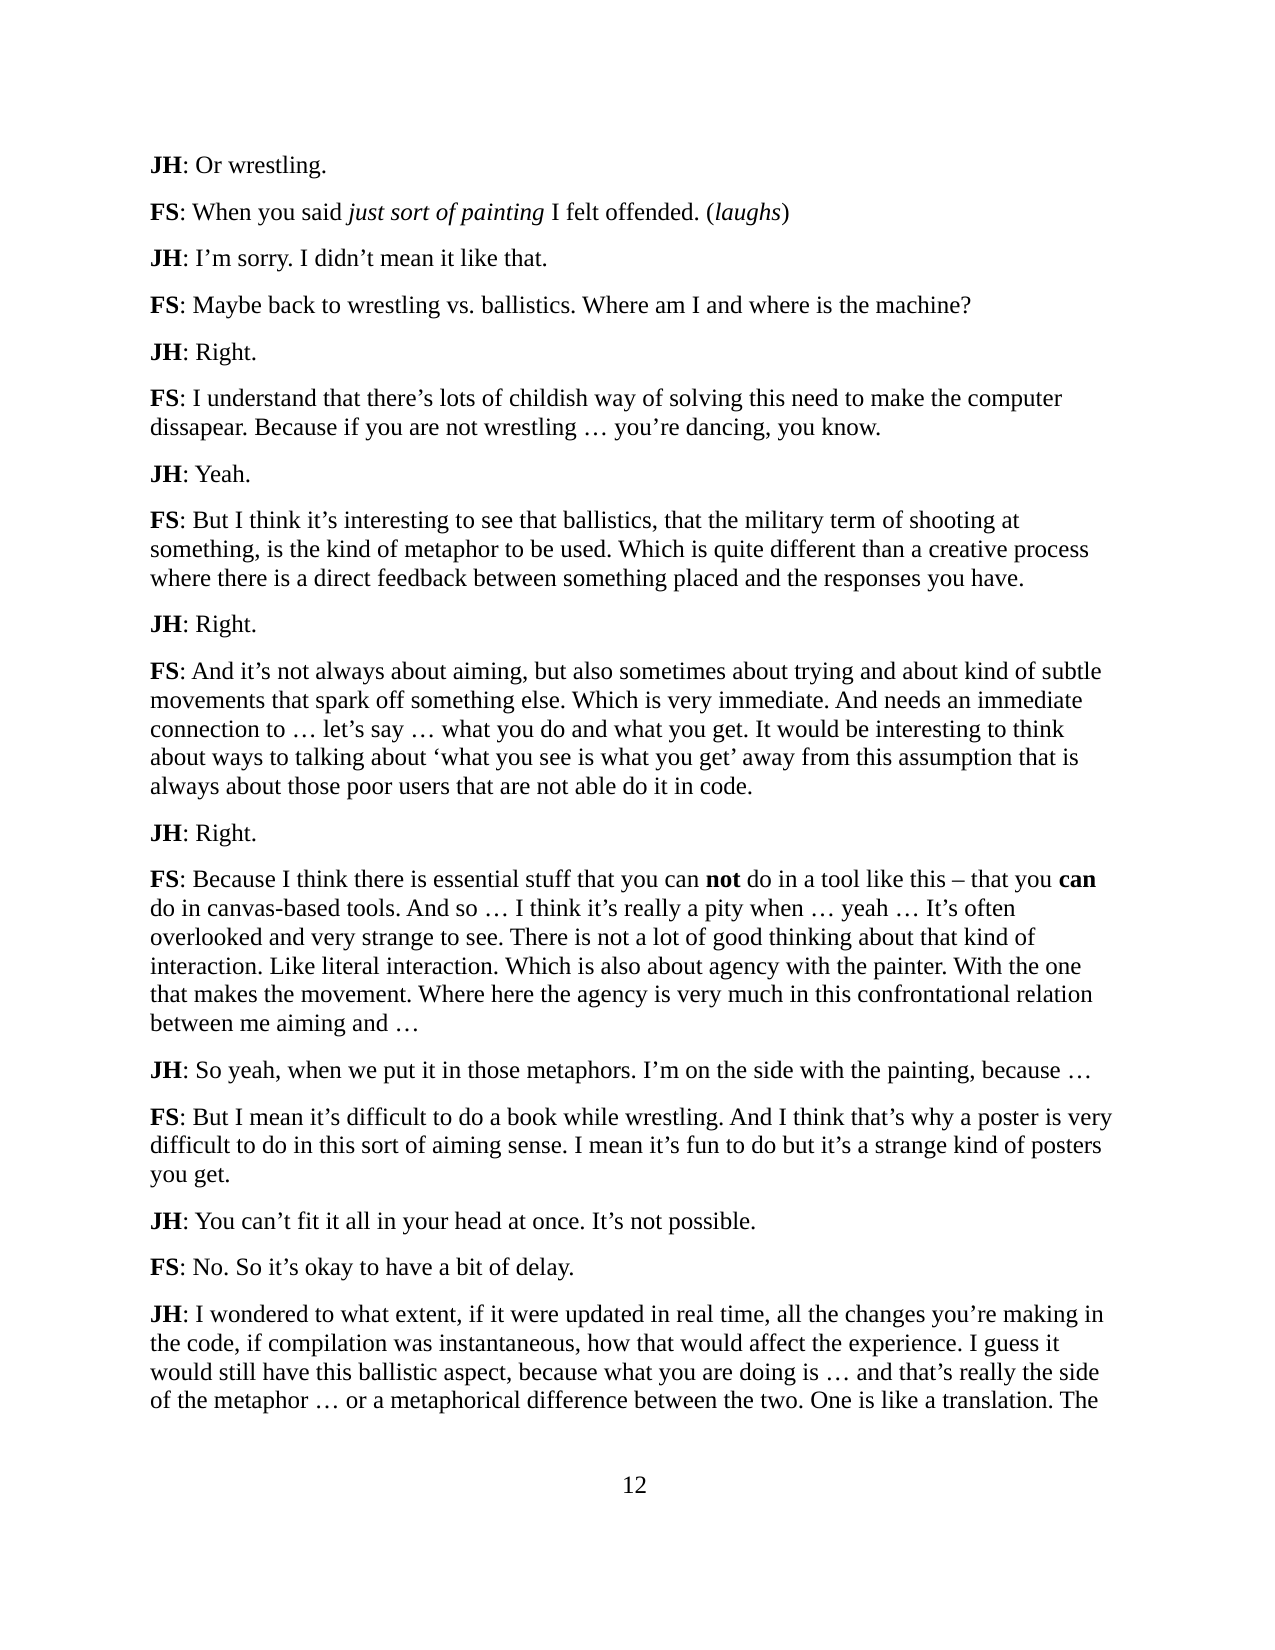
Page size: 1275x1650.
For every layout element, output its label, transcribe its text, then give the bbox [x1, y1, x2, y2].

text FS: Maybe back to wrestling vs. ballistics. Where am I and where is the machine? [150, 290, 1125, 319]
text FS: No. So it’s okay to have a bit of delay. [150, 1252, 1125, 1281]
text JH: I’m sorry. I didn’t mean it like that. [150, 243, 1125, 272]
text JH: Right. [150, 818, 1125, 847]
text JH: Right. [150, 609, 1125, 638]
text JH: You can’t fit it all in your head at once. It’s not possible. [150, 1206, 1125, 1234]
text FS: When you said just sort of painting I felt offended. (laughs) [150, 197, 1125, 225]
text FS: But I think it’s interesting to see that ballistics, that the military term of shooting at something, is the kind of metaphor to be used. Which is quite different than a creative process where there is a direct feedback between something placed and the responses you have. [150, 505, 1125, 592]
text FS: And it’s not always about aiming, but also sometimes about trying and about kind of subtle movements that spark off something else. Which is very immediate. And needs an immediate connection to … let’s say … what you do and what you get. It would be interesting to think about ways to talking about ‘what you see is what you get’ away from this assumption that is always about those poor users that are not able do it in code. [150, 656, 1125, 800]
text JH: Or wrestling. [150, 150, 1125, 179]
text FS: Because I think there is essential stuff that you can not do in a tool like this – that you can do in canvas-based tools. And so … I think it’s really a pity when … yeah … It’s often overlooked and very strange to see. There is not a lot of good thinking about that kind of interaction. Like literal interaction. Which is also about agency with the painter. With the one that makes the movement. Where here the agency is very much in this confrontational relation between me aiming and … [150, 864, 1125, 1037]
text JH: Right. [150, 337, 1125, 365]
text FS: But I mean it’s difficult to do a book while wrestling. And I think that’s why a poster is very difficult to do in this sort of aiming sense. I mean it’s fun to do but it’s a strange kind of posters you get. [150, 1102, 1125, 1188]
text JH: So yeah, when we put it in those metaphors. I’m on the side with the painting, because … [150, 1055, 1125, 1084]
text FS: I understand that there’s lots of childish way of solving this need to make the computer dissapear. Because if you are not wrestling … you’re dancing, you know. [150, 383, 1125, 441]
text JH: Yeah. [150, 459, 1125, 487]
text JH: I wondered to what extent, if it were updated in real time, all the changes you’re making in the code, if compilation was instantaneous, how that would affect the experience. I guess it would still have this ballistic aspect, because what you are doing is … and that’s really the side of the metaphor … or a metaphorical difference between the two. One is like a translation. The [150, 1299, 1125, 1414]
